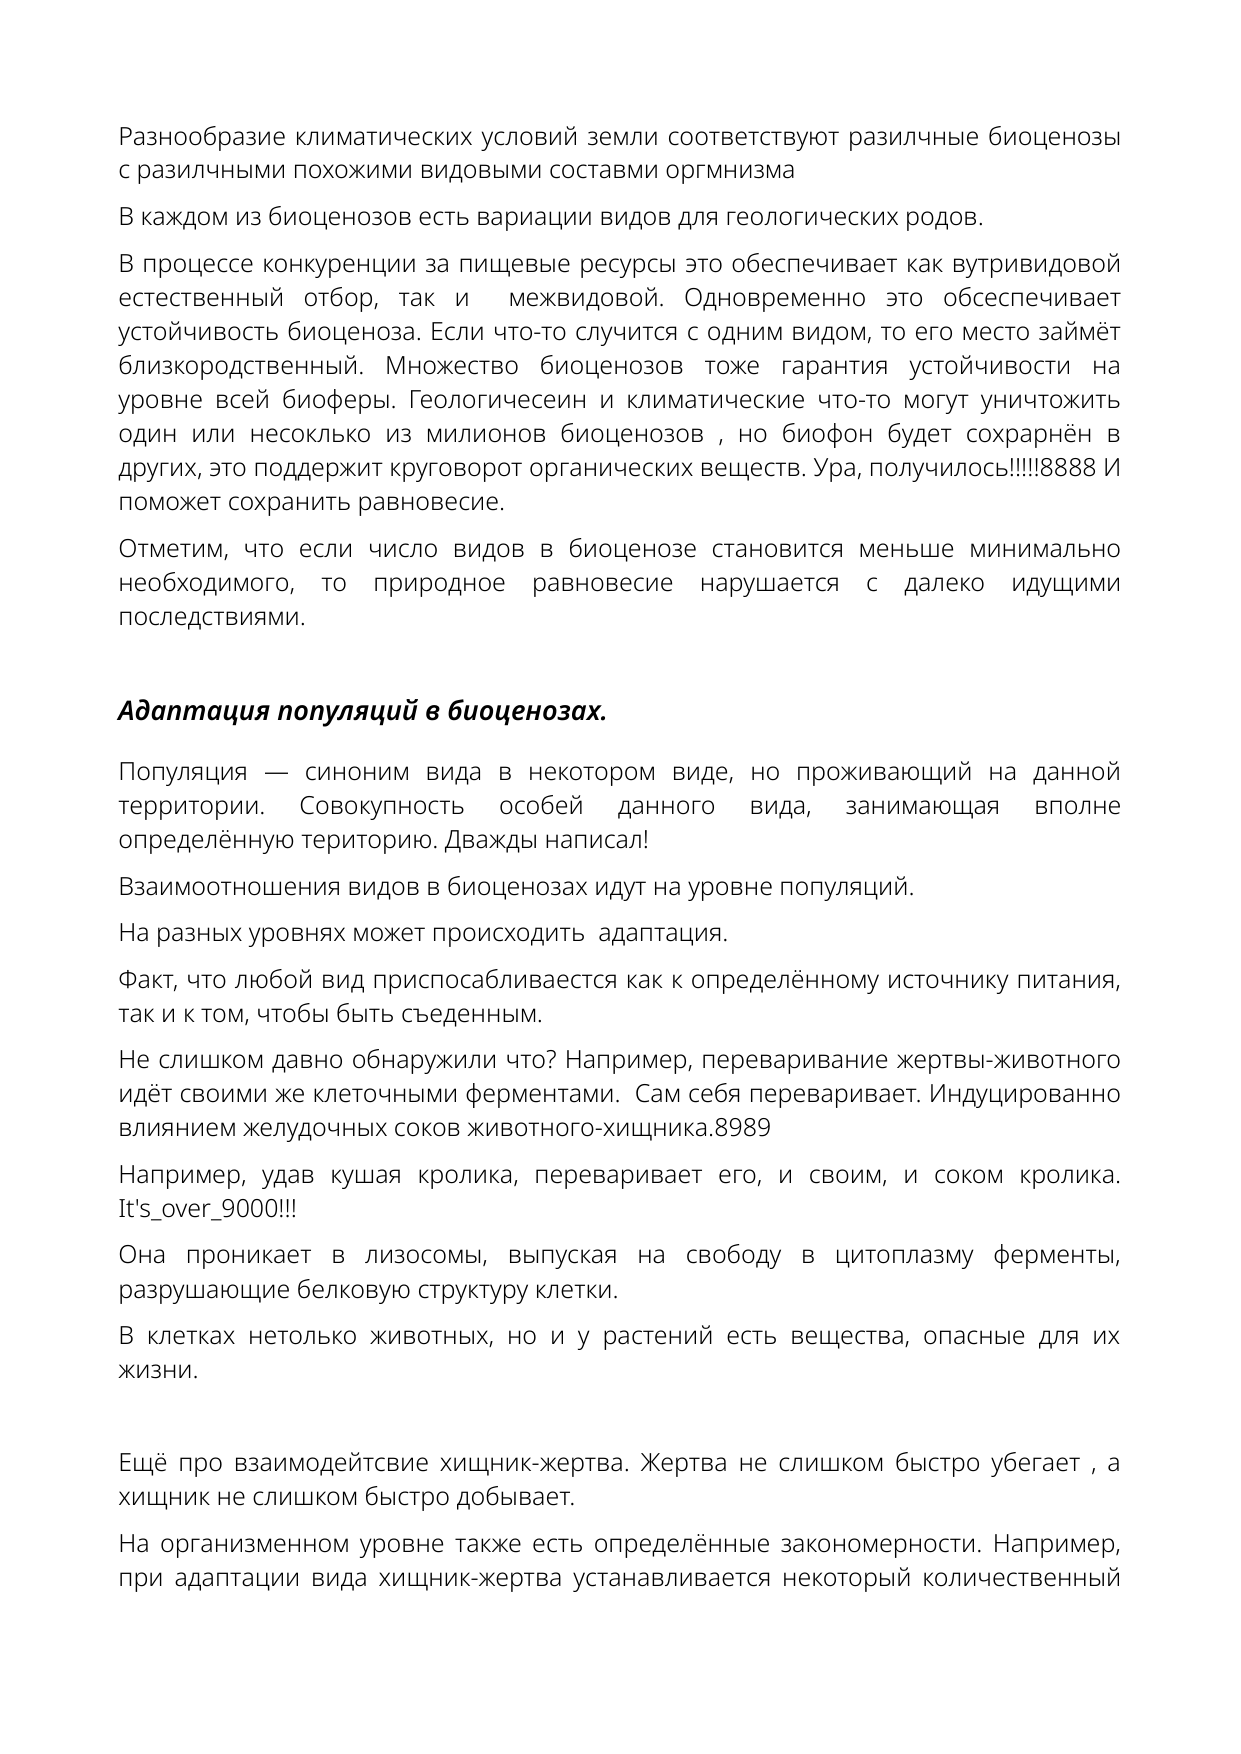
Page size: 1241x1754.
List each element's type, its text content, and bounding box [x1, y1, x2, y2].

text Взаимоотношения видов в биоценозах идут на уровне популяций. [118, 868, 1122, 902]
text Ещё про взаимодейтсвие хищник-жертва. Жертва не слишком быстро убегает , а хищник не слишком быстро добывает. [118, 1445, 1122, 1513]
subtitle Адаптация популяций в биоценозах. [118, 692, 1122, 728]
text Популяция — синоним вида в некотором виде, но проживающий на данной территории. Совокупность особей данного вида, занимающая вполне определённую територию. Дважды написал! [118, 753, 1122, 856]
text Она проникает в лизосомы, выпуская на свободу в цитоплазму ферменты, разрушающие белковую структуру клетки. [118, 1237, 1122, 1305]
text Разнообразие климатических условий земли соответствуют разилчные биоценозы с разилчными похожими видовыми составми оргмнизма [118, 118, 1122, 186]
text В клетках нетолько животных, но и у растений есть вещества, опасные для их жизни. [118, 1318, 1122, 1386]
text На разных уровнях может происходить адаптация. [118, 915, 1122, 949]
text В процессе конкуренции за пищевые ресурсы это обеспечивает как вутривидовой естественный отбор, так и межвидовой. Одновременно это обсеспечивает устойчивость биоценоза. Если что-то случится с одним видом, то его место займёт близкородственный. Множество биоценозов тоже гарантия устойчивости на уровне всей биоферы. Геологичесеин и климатические что-то могут уничтожить один или несоклько из милионов биоценозов , но биофон будет сохрарнён в других, это поддержит круговорот органических веществ. Ура, получилось!!!!!8888 И поможет сохранить равновесие. [118, 245, 1122, 518]
text Например, удав кушая кролика, переваривает его, и своим, и соком кролика. It's_over_9000!!! [118, 1157, 1122, 1225]
text Факт, что любой вид приспосабливаестся как к определённому источнику питания, так и к том, чтобы быть съеденным. [118, 961, 1122, 1029]
text Отметим, что если число видов в биоценозе становится меньше минимально необходимого, то природное равновесие нарушается с далеко идущими последствиями. [118, 530, 1122, 632]
text В каждом из биоценозов есть вариации видов для геологических родов. [118, 199, 1122, 233]
text На организменном уровне также есть определённые закономерности. Например, при адаптации вида хищник-жертва устанавливается некоторый количественный [118, 1526, 1122, 1594]
text Не слишком давно обнаружили что? Например, переваривание жертвы-животного идёт своими же клеточными ферментами. Сам себя переваривает. Индуцированно влиянием желудочных соков животного-хищника.8989 [118, 1042, 1122, 1144]
